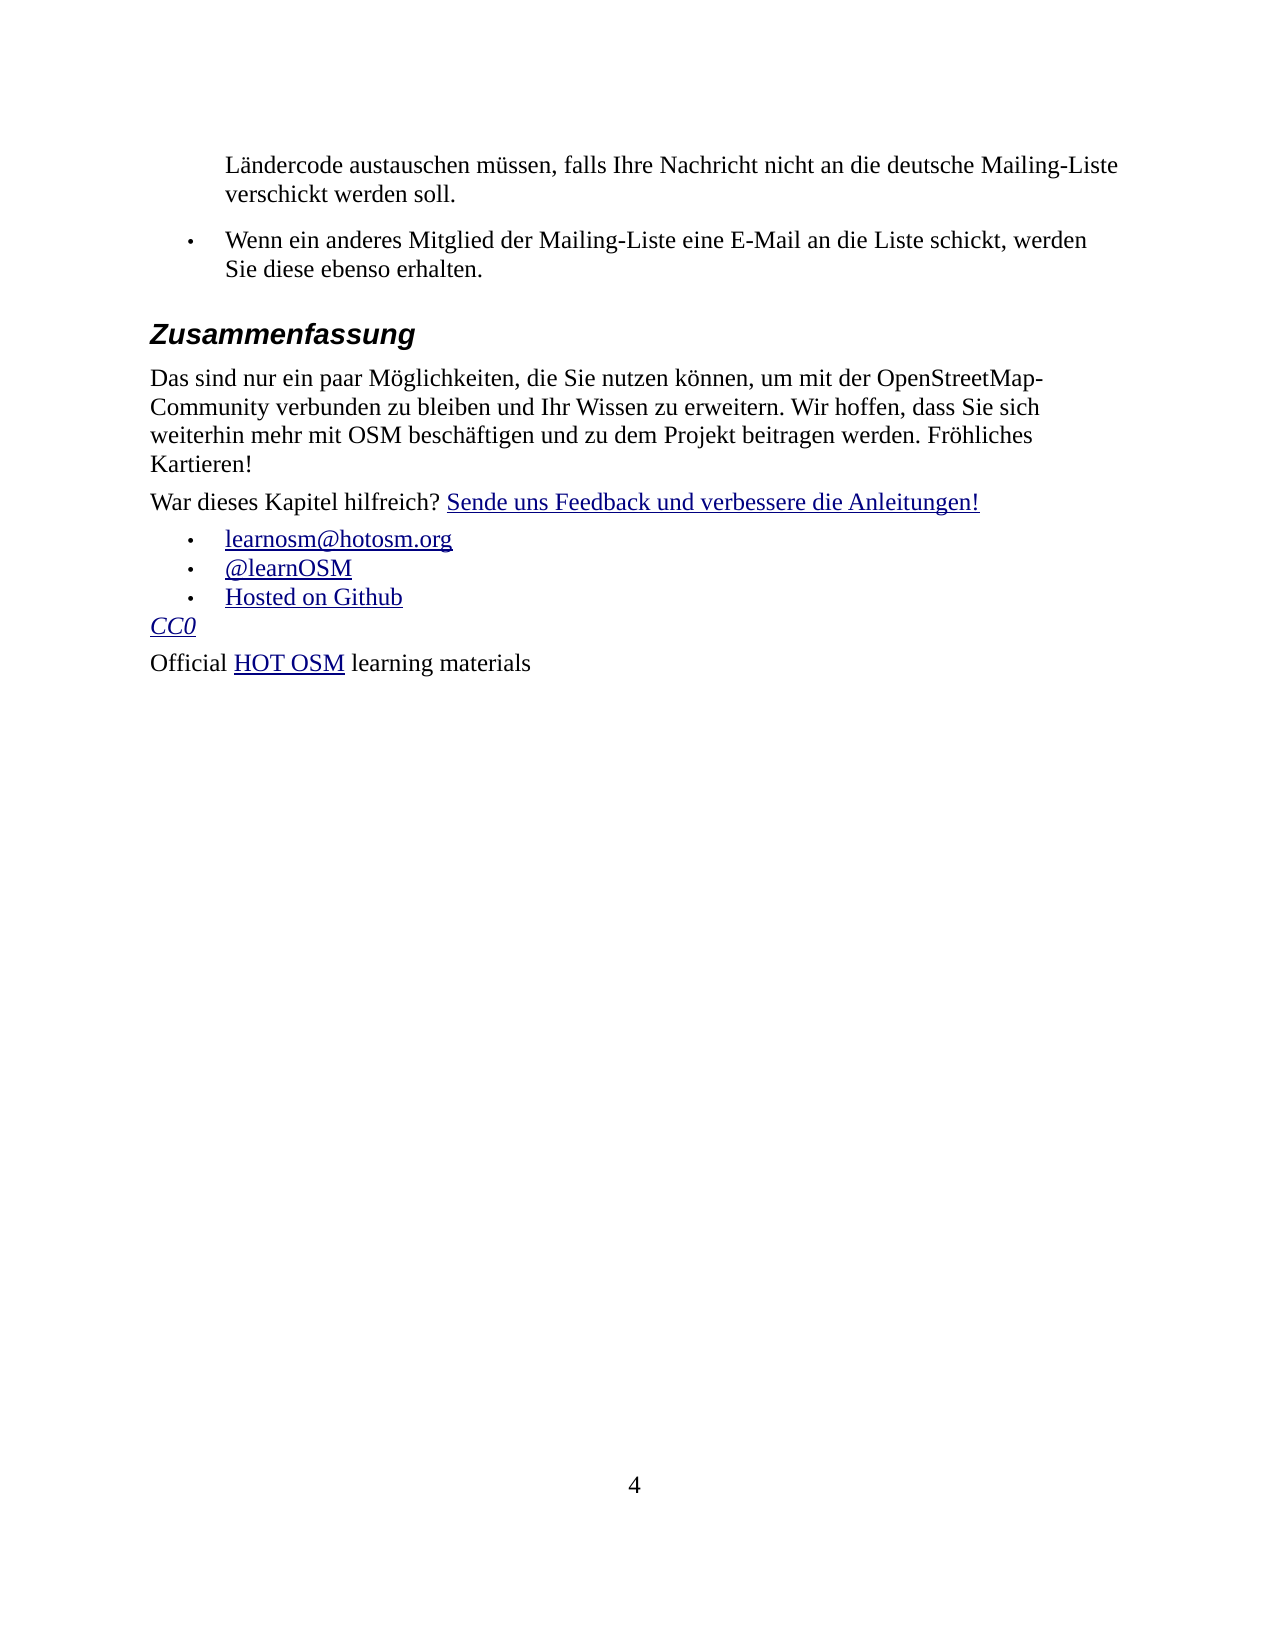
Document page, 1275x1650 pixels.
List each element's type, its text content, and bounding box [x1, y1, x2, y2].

text CC0 [150, 611, 1125, 639]
list @learnOSM [187, 553, 1125, 582]
list Ländercode austauschen müssen, falls Ihre Nachricht nicht an die deutsche Mailing-Liste verschickt werden soll. [187, 150, 1125, 207]
text War dieses Kapitel hilfreich? Sende uns Feedback und verbessere die Anleitungen! [150, 487, 1125, 516]
text Official HOT OSM learning materials [150, 648, 1125, 677]
subtitle Zusammenfassung [150, 317, 1125, 350]
text Das sind nur ein paar Möglichkeiten, die Sie nutzen können, um mit der OpenStreetMap-Community verbunden zu bleiben und Ihr Wissen zu erweitern. Wir hoffen, dass Sie sich weiterhin mehr mit OSM beschäftigen und zu dem Projekt beitragen werden. Fröhliches Kartieren! [150, 363, 1125, 478]
list learnosm@hotosm.org [187, 524, 1125, 553]
list Wenn ein anderes Mitglied der Mailing-Liste eine E-Mail an die Liste schickt, werden Sie diese ebenso erhalten. [187, 225, 1125, 283]
list Hosted on Github [187, 582, 1125, 611]
